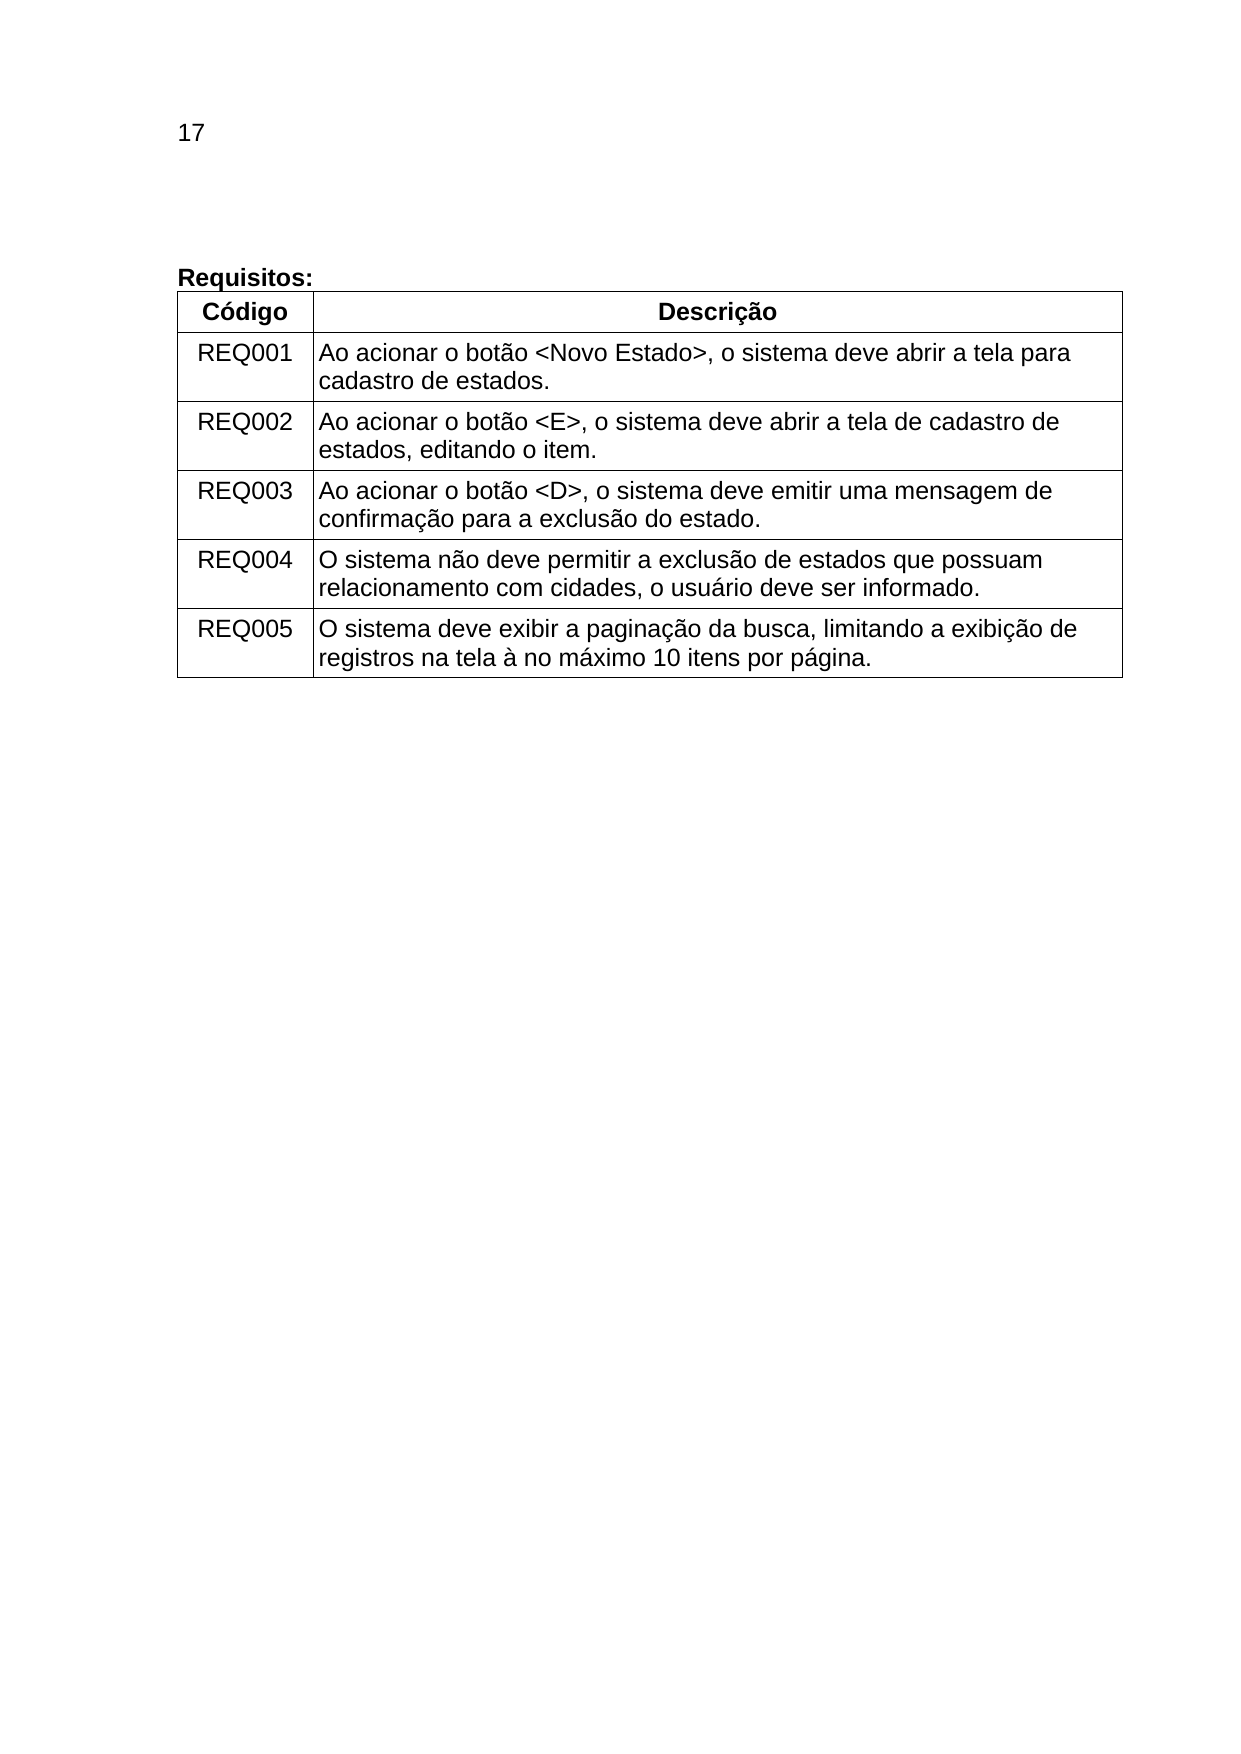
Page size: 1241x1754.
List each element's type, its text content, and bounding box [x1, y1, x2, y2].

table_cell O sistema deve exibir a paginação da busca, limitando a exibição de registros na tela à no máximo 10 itens por página. [314, 609, 1122, 677]
table_cell Ao acionar o botão <E>, o sistema deve abrir a tela de cadastro de estados, editando o item. [314, 402, 1122, 470]
table_cell REQ005 [178, 609, 313, 677]
table_cell REQ002 [178, 402, 313, 470]
table_cell REQ003 [178, 471, 313, 539]
table_cell REQ004 [178, 540, 313, 608]
table_cell Ao acionar o botão <D>, o sistema deve emitir uma mensagem de confirmação para a exclusão do estado. [314, 471, 1122, 539]
table_cell O sistema não deve permitir a exclusão de estados que possuam relacionamento com cidades, o usuário deve ser informado. [314, 540, 1122, 608]
table_cell REQ001 [178, 333, 313, 401]
table_header Código [178, 292, 313, 332]
table_cell Ao acionar o botão <Novo Estado>, o sistema deve abrir a tela para cadastro de estados. [314, 333, 1122, 401]
text Requisitos: [177, 263, 1122, 291]
table_header Descrição [314, 292, 1122, 332]
